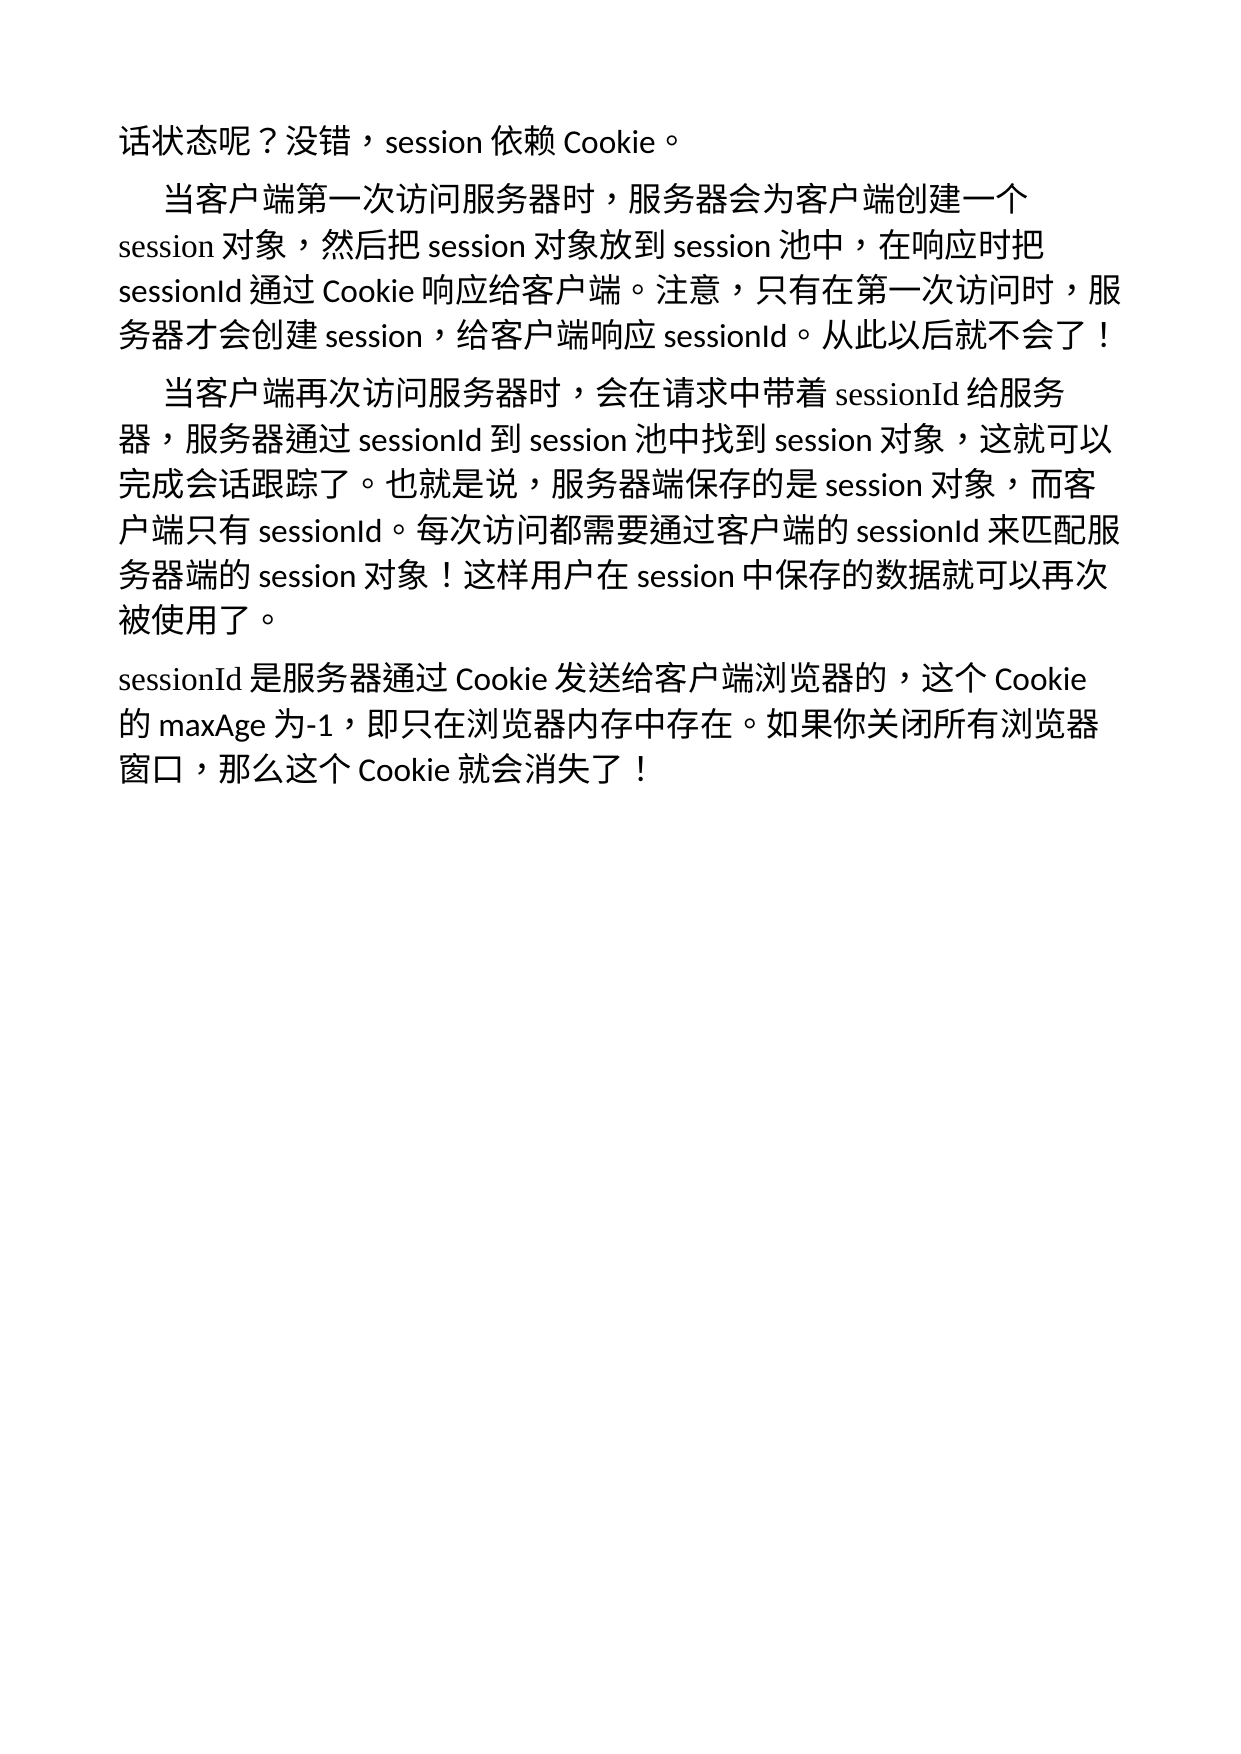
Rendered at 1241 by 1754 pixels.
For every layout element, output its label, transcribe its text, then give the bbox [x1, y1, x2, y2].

text 话状态呢？没错，session依赖Cookie。 [118, 118, 1122, 163]
text sessionId是服务器通过Cookie发送给客户端浏览器的，这个Cookie的maxAge为-1，即只在浏览器内存中存在。如果你关闭所有浏览器窗口，那么这个Cookie就会消失了！ [118, 655, 1122, 791]
text 当客户端再次访问服务器时，会在请求中带着sessionId给服务器，服务器通过sessionId到session池中找到session对象，这就可以完成会话跟踪了。也就是说，服务器端保存的是session对象，而客户端只有sessionId。每次访问都需要通过客户端的sessionId来匹配服务器端的session对象！这样用户在session中保存的数据就可以再次被使用了。 [118, 370, 1122, 643]
text 当客户端第一次访问服务器时，服务器会为客户端创建一个session对象，然后把session对象放到session池中，在响应时把sessionId通过Cookie响应给客户端。注意，只有在第一次访问时，服务器才会创建session，给客户端响应sessionId。从此以后就不会了！ [118, 176, 1122, 358]
